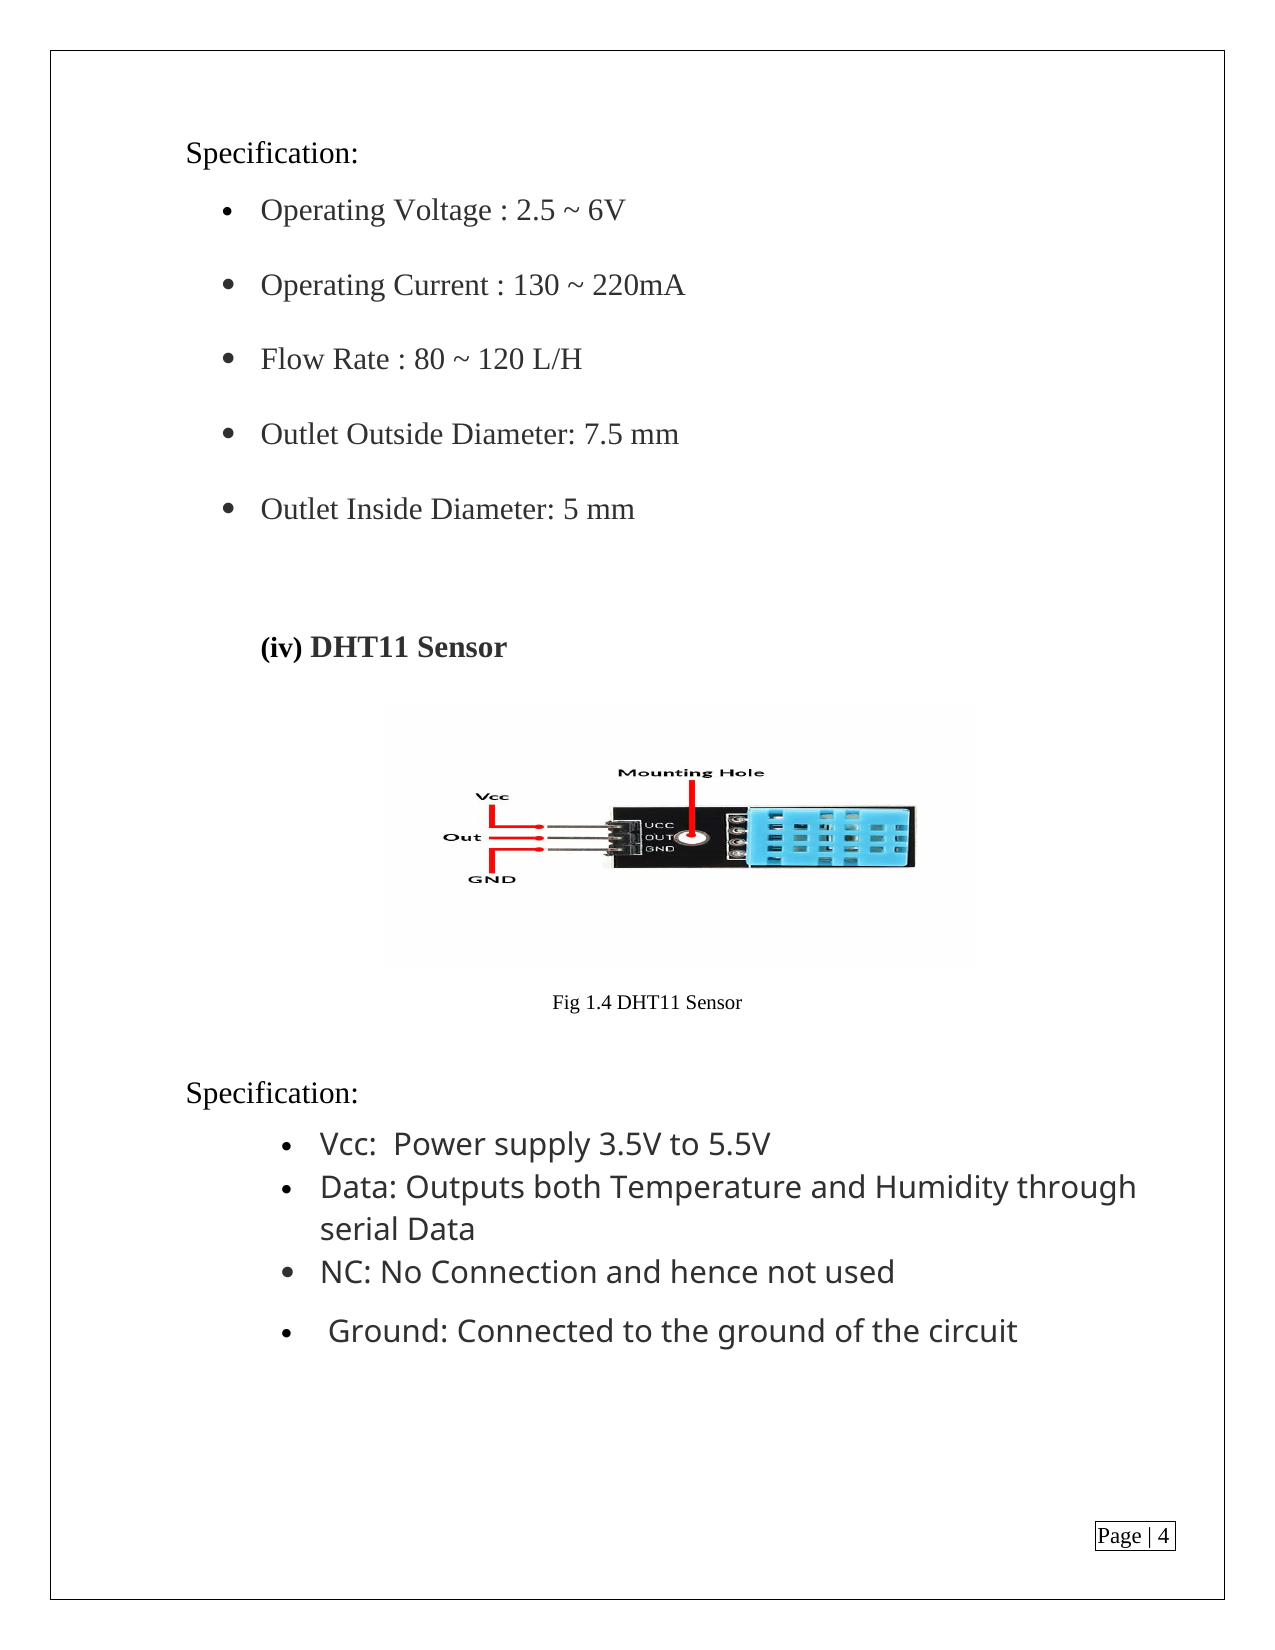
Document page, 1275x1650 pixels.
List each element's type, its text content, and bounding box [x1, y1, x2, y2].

list Vcc: Power supply 3.5V to 5.5V [282, 1122, 1169, 1165]
list Specification: [185, 1074, 789, 1110]
list Fig 1.4 DHT11 Sensor [260, 990, 1169, 1014]
list Flow Rate : 80 ~ 120 L/H [223, 341, 1169, 377]
list Specification: [185, 134, 789, 170]
list Operating Current : 130 ~ 220mA [223, 266, 1169, 302]
list Operating Voltage : 2.5 ~ 6V [223, 191, 1169, 227]
list Outlet Inside Diameter: 5 mm [223, 490, 1169, 526]
list Ground: Connected to the ground of the circuit [282, 1293, 1169, 1352]
list NC: No Connection and hence not used [282, 1250, 1169, 1293]
picture [383, 703, 975, 967]
list Outlet Outside Diameter: 7.5 mm [223, 416, 1169, 451]
list (iv) DHT11 Sensor [260, 628, 1169, 664]
list Data: Outputs both Temperature and Humidity through serial Data [282, 1165, 1169, 1250]
